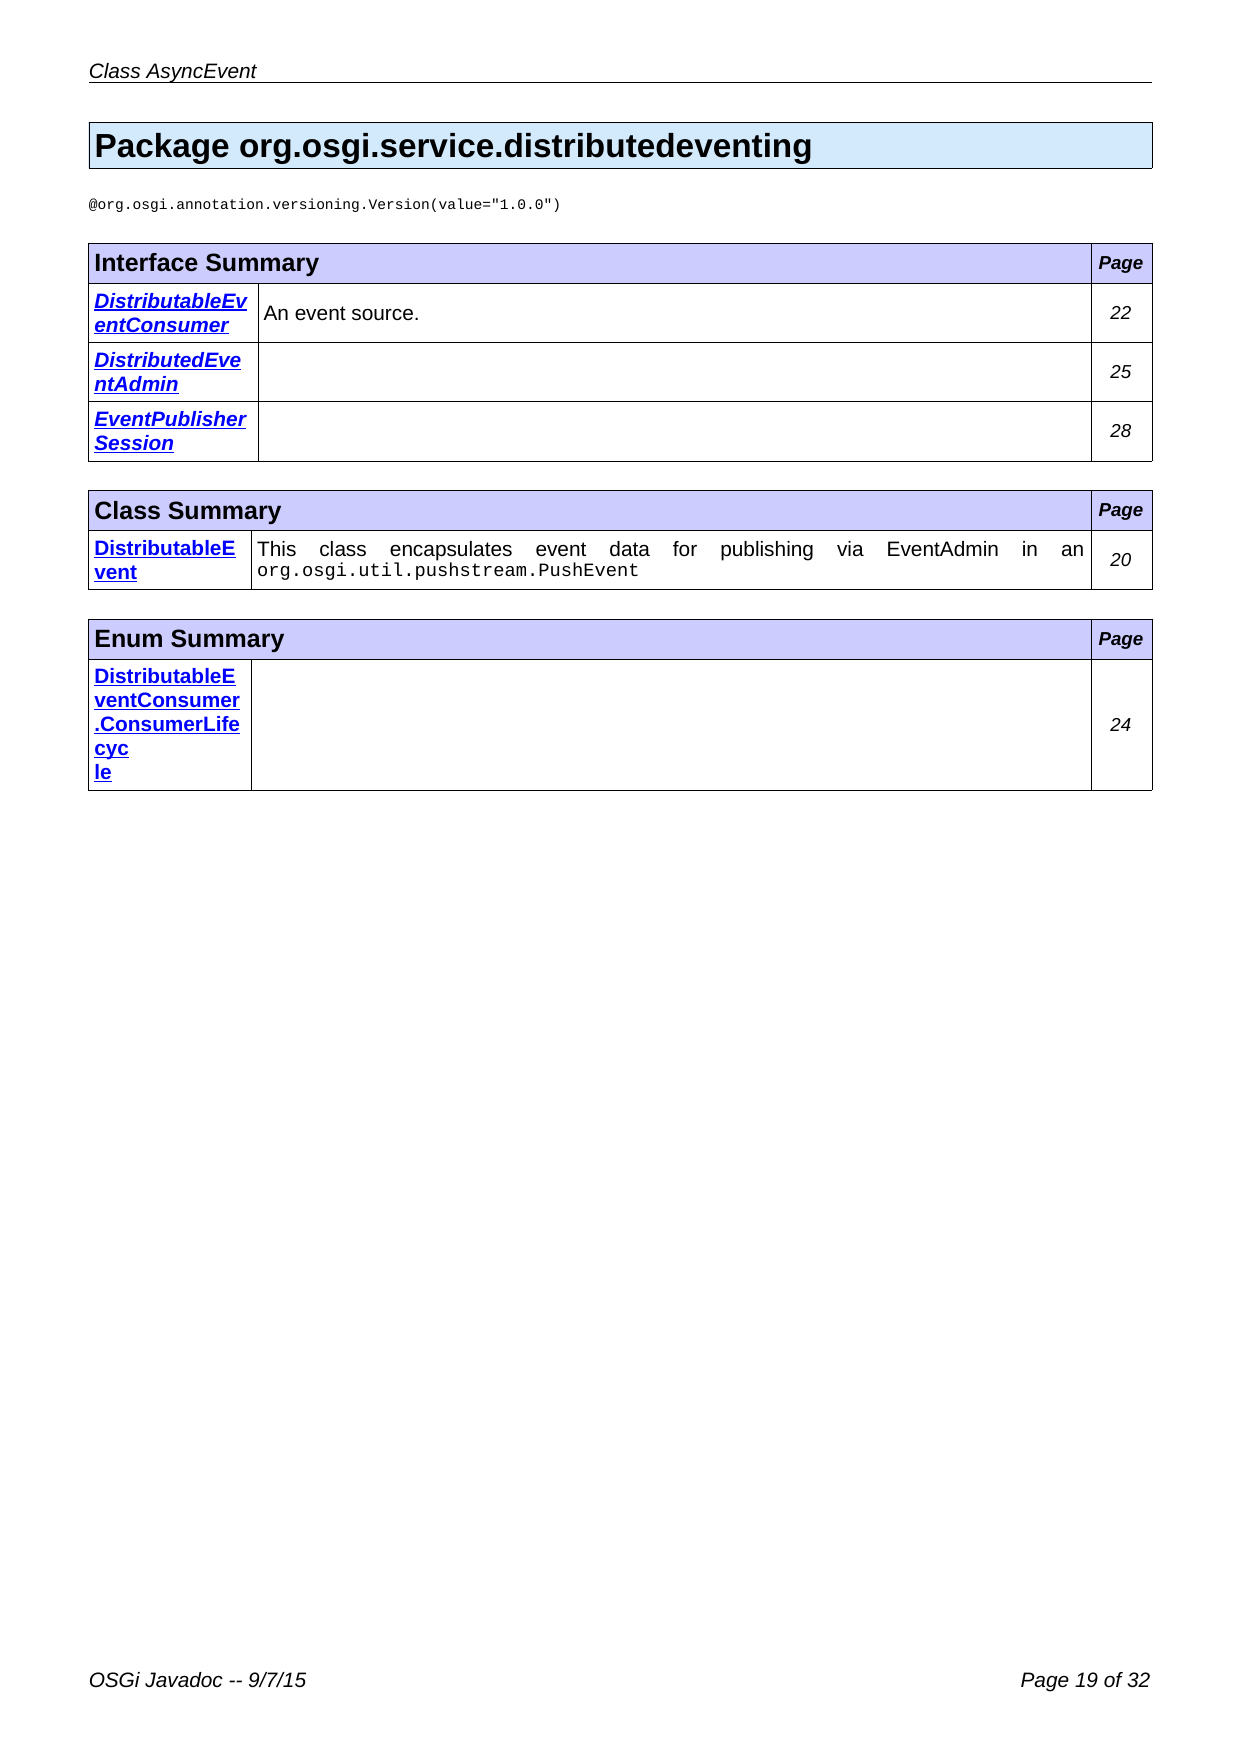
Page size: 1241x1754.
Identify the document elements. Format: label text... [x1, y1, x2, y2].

text @org.osgi.annotation.versioning.Version(value="1.0.0") [88, 197, 1152, 213]
table_cell [1092, 284, 1152, 342]
table_header Page [1092, 620, 1152, 659]
table_header Page [1092, 491, 1152, 530]
table_cell [1092, 660, 1152, 790]
table_cell DistributedEventAdmin [89, 343, 258, 401]
table_cell [1092, 343, 1152, 401]
table_cell [259, 343, 1091, 401]
table_cell EventPublisherSession [89, 402, 258, 461]
table_header Interface Summary [89, 244, 1091, 283]
table_header Page [1092, 244, 1152, 283]
table_cell DistributableEvent [89, 531, 251, 589]
table_cell DistributableEventConsumer [89, 284, 258, 342]
table_cell [259, 402, 1091, 461]
table_cell [252, 660, 1091, 790]
table_cell This class encapsulates event data for publishing via EventAdmin in an org.osgi.util.pushstream.PushEvent [252, 531, 1091, 589]
subtitle Package org.osgi.service.distributedeventing [90, 123, 1152, 168]
table_cell DistributableEventConsumer.ConsumerLifecyc le [89, 660, 251, 790]
table_header Enum Summary [89, 620, 1091, 659]
table_cell [1092, 402, 1152, 461]
table_cell [1092, 531, 1152, 589]
table_header Class Summary [89, 491, 1091, 530]
table_cell An event source. [259, 284, 1091, 342]
